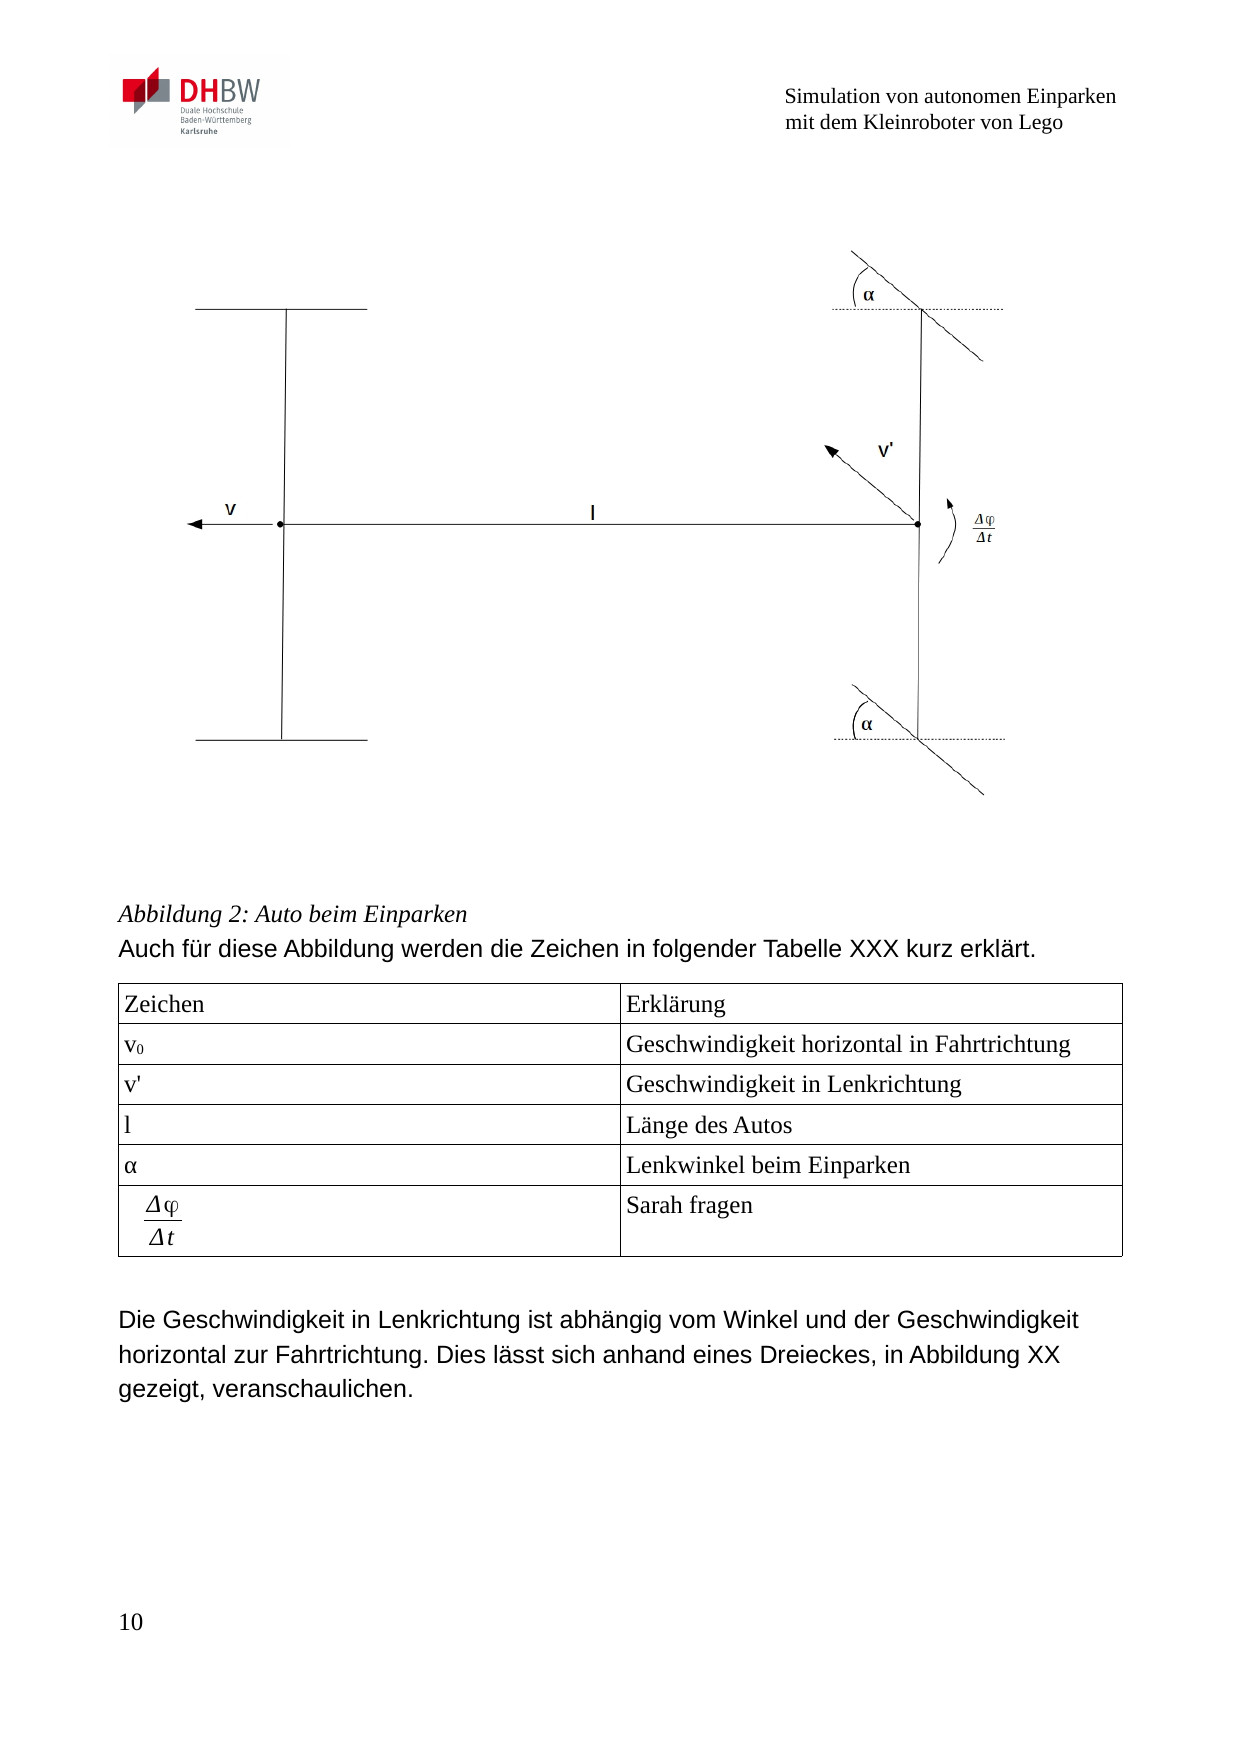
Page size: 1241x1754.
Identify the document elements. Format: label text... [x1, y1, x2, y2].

table_cell α [119, 1145, 620, 1184]
table_cell Sarah fragen [621, 1186, 1122, 1256]
table_header Erklärung [621, 984, 1122, 1023]
table_header Zeichen [119, 984, 620, 1023]
table_cell Geschwindigkeit horizontal in Fahrtrichtung [621, 1024, 1122, 1063]
picture [108, 54, 291, 148]
table_cell [119, 1186, 620, 1256]
table_cell Lenkwinkel beim Einparken [621, 1145, 1122, 1184]
text Die Geschwindigkeit in Lenkrichtung ist abhängig vom Winkel und der Geschwindigkeit horizontal zur Fahrtrichtung. Dies lässt sich anhand eines Dreieckes, in Abbildung XX gezeigt, veranschaulichen. [118, 1305, 1122, 1403]
picture [118, 189, 1123, 900]
table_cell v' [119, 1065, 620, 1104]
text Abbildung 2: Auto beim Einparken [118, 900, 1122, 928]
table_cell v0 [119, 1024, 620, 1063]
table_cell l [119, 1105, 620, 1144]
table_cell Länge des Autos [621, 1105, 1122, 1144]
text Auch für diese Abbildung werden die Zeichen in folgender Tabelle XXX kurz erklärt. [118, 928, 1122, 963]
text [118, 177, 1122, 189]
table_cell Geschwindigkeit in Lenkrichtung [621, 1065, 1122, 1104]
